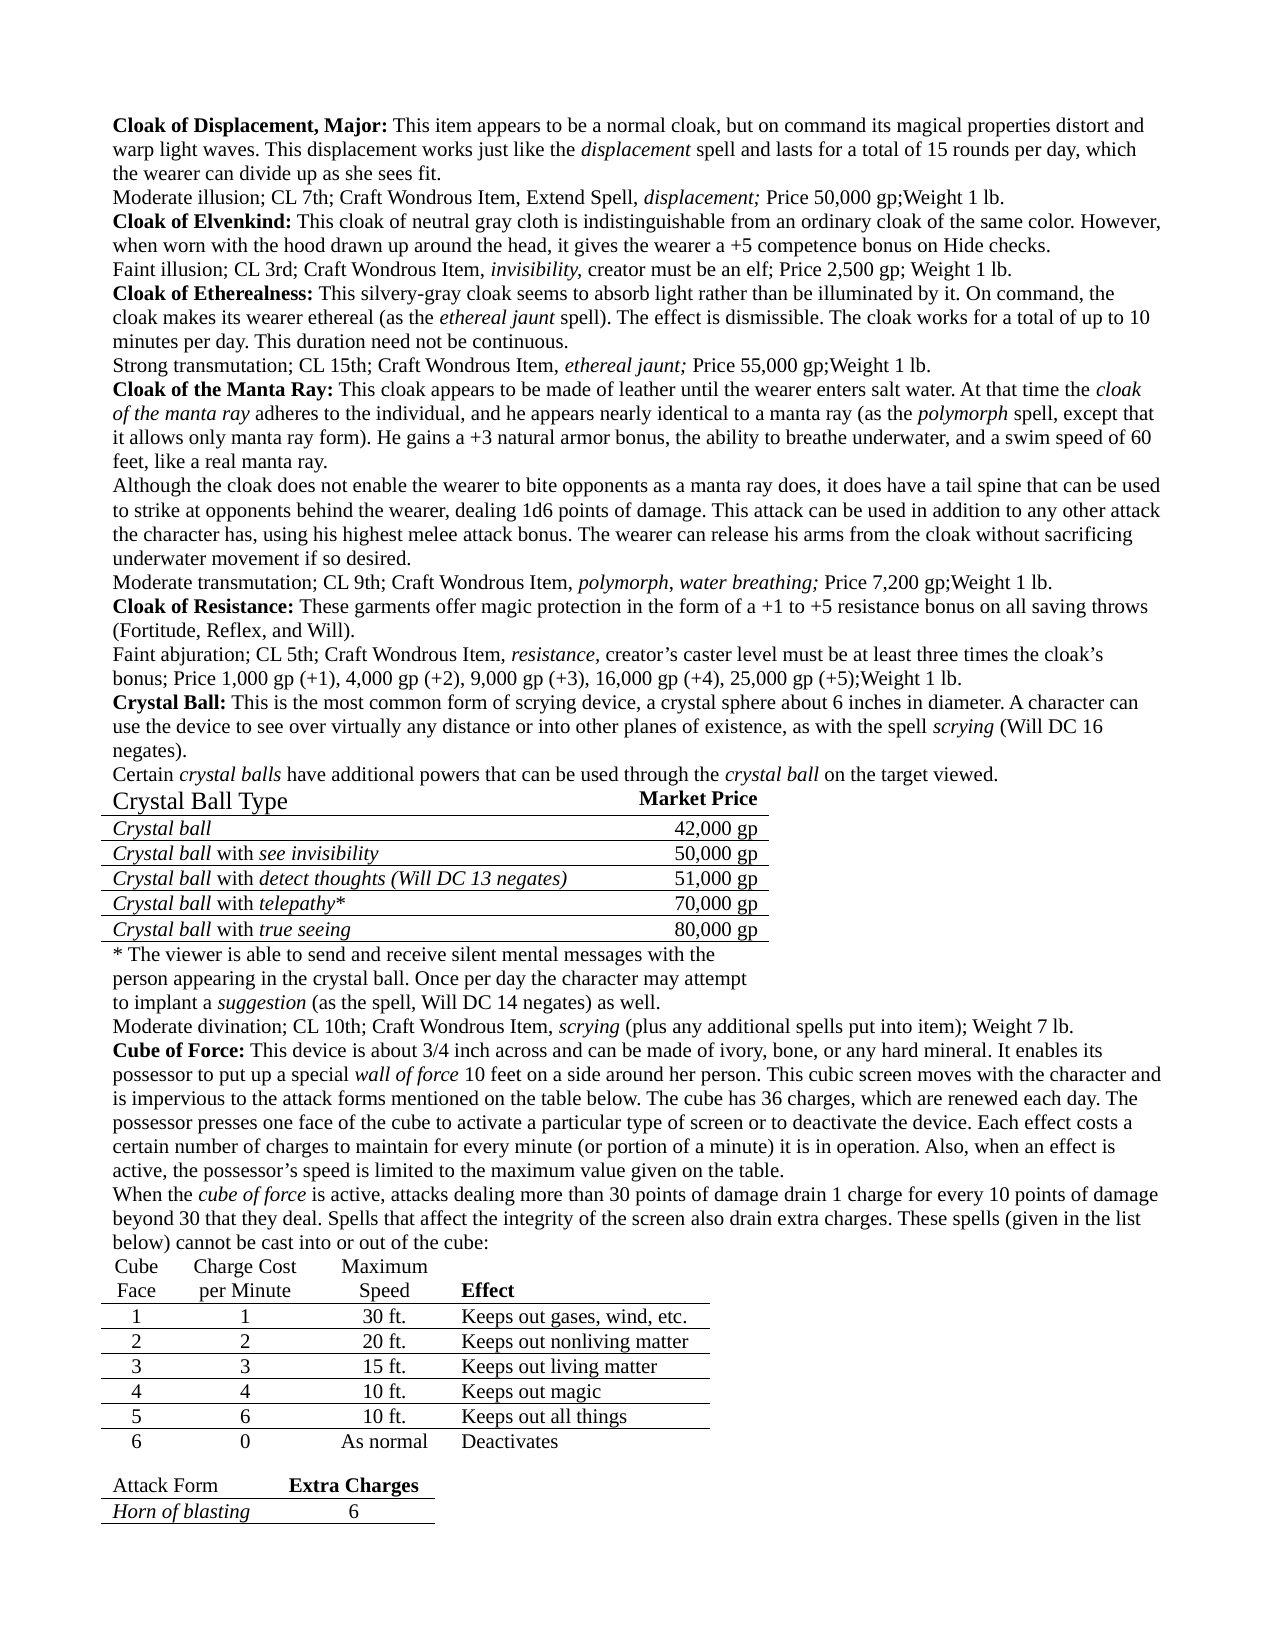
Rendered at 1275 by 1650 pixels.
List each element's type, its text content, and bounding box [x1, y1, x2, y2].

text Although the cloak does not enable the wearer to bite opponents as a manta ray does, it does have a tail spine that can be used to strike at opponents behind the wearer, dealing 1d6 points of damage. This attack can be used in addition to any other attack the character has, using his highest melee attack bonus. The wearer can release his arms from the cloak without sacrificing underwater movement if so desired. [112, 473, 1162, 570]
table_cell Keeps out gases, wind, etc. [450, 1304, 710, 1328]
table_cell 6 [171, 1404, 319, 1428]
table_cell Crystal ball with see invisibility [101, 841, 590, 865]
text Faint illusion; CL 3rd; Craft Wondrous Item, invisibility, creator must be an elf; Price 2,500 gp; Weight 1 lb. [112, 257, 1162, 281]
table_cell 70,000 gp [590, 891, 769, 915]
table_header Crystal Ball Type [101, 786, 590, 815]
text Cloak of the Manta Ray: This cloak appears to be made of leather until the wearer enters salt water. At that time the cloak of the manta ray adheres to the individual, and he appears nearly identical to a manta ray (as the polymorph spell, except that it allows only manta ray form). He gains a +3 natural armor bonus, the ability to breathe underwater, and a swim speed of 60 feet, like a real manta ray. [112, 377, 1162, 473]
table_cell 4 [171, 1379, 319, 1403]
text Cube of Force: This device is about 3/4 inch across and can be made of ivory, bone, or any hard mineral. It enables its possessor to put up a special wall of force 10 feet on a side around her person. This cubic screen moves with the character and is impervious to the attack forms mentioned on the table below. The cube has 36 charges, which are renewed each day. The possessor presses one face of the cube to activate a particular type of screen or to deactivate the device. Each effect costs a certain number of charges to maintain for every minute (or portion of a minute) it is in operation. Also, when an effect is active, the possessor’s speed is limited to the maximum value given on the table. [112, 1038, 1162, 1182]
table_cell 51,000 gp [590, 866, 769, 890]
text Strong transmutation; CL 15th; Craft Wondrous Item, ethereal jaunt; Price 55,000 gp;Weight 1 lb. [112, 353, 1162, 377]
table_cell 2 [101, 1329, 171, 1353]
table_cell 2 [171, 1329, 319, 1353]
text Moderate illusion; CL 7th; Craft Wondrous Item, Extend Spell, displacement; Price 50,000 gp;Weight 1 lb. [112, 185, 1162, 209]
table_cell 15 ft. [319, 1354, 450, 1378]
table_cell Crystal ball with detect thoughts (Will DC 13 negates) [101, 866, 590, 890]
text When the cube of force is active, attacks dealing more than 30 points of damage drain 1 charge for every 10 points of damage beyond 30 that they deal. Spells that affect the integrity of the screen also drain extra charges. These spells (given in the list below) cannot be cast into or out of the cube: [112, 1182, 1162, 1254]
table_header Attack Form [101, 1474, 272, 1497]
text Cloak of Elvenkind: This cloak of neutral gray cloth is indistinguishable from an ordinary cloak of the same color. However, when worn with the hood drawn up around the head, it gives the wearer a +5 competence bonus on Hide checks. [112, 209, 1162, 257]
table_cell 1 [101, 1304, 171, 1328]
text Crystal Ball: This is the most common form of scrying device, a crystal sphere about 6 inches in diameter. A character can use the device to see over virtually any distance or into other planes of existence, as with the spell scrying (Will DC 16 negates). [112, 690, 1162, 762]
table_header Maximum Speed [319, 1254, 450, 1302]
table_cell Crystal ball [101, 816, 590, 840]
table_header Charge Cost per Minute [171, 1254, 319, 1302]
table_cell 6 [272, 1499, 435, 1523]
text Moderate transmutation; CL 9th; Craft Wondrous Item, polymorph, water breathing; Price 7,200 gp;Weight 1 lb. [112, 570, 1162, 594]
text Certain crystal balls have additional powers that can be used through the crystal ball on the target viewed. [112, 762, 1162, 786]
text Moderate divination; CL 10th; Craft Wondrous Item, scrying (plus any additional spells put into item); Weight 7 lb. [112, 1014, 1162, 1038]
table_cell 6 [101, 1429, 171, 1453]
text Cloak of Etherealness: This silvery-gray cloak seems to absorb light rather than be illuminated by it. On command, the cloak makes its wearer ethereal (as the ethereal jaunt spell). The effect is dismissible. The cloak works for a total of up to 10 minutes per day. This duration need not be continuous. [112, 281, 1162, 353]
table_cell 5 [101, 1404, 171, 1428]
table_cell 20 ft. [319, 1329, 450, 1353]
table_cell Horn of blasting [101, 1499, 272, 1523]
table_cell Crystal ball with telepathy* [101, 891, 590, 915]
table_cell 3 [101, 1354, 171, 1378]
text Cloak of Displacement, Major: This item appears to be a normal cloak, but on command its magical properties distort and warp light waves. This displacement works just like the displacement spell and lasts for a total of 15 rounds per day, which the wearer can divide up as she sees fit. [112, 112, 1162, 185]
table_cell Keeps out magic [450, 1379, 710, 1403]
table_header Market Price [590, 786, 769, 815]
text Cloak of Resistance: These garments offer magic protection in the form of a +1 to +5 resistance bonus on all saving throws (Fortitude, Reflex, and Will). [112, 594, 1162, 642]
table_cell 42,000 gp [590, 816, 769, 840]
table_cell Keeps out living matter [450, 1354, 710, 1378]
table_cell Crystal ball with true seeing [101, 916, 590, 941]
table_cell 3 [171, 1354, 319, 1378]
text Faint abjuration; CL 5th; Craft Wondrous Item, resistance, creator’s caster level must be at least three times the cloak’s bonus; Price 1,000 gp (+1), 4,000 gp (+2), 9,000 gp (+3), 16,000 gp (+4), 25,000 gp (+5);Weight 1 lb. [112, 642, 1162, 690]
table_cell 10 ft. [319, 1404, 450, 1428]
table_cell 10 ft. [319, 1379, 450, 1403]
table_cell Keeps out nonliving matter [450, 1329, 710, 1353]
table_cell 0 [171, 1429, 319, 1453]
table_cell * The viewer is able to send and receive silent mental messages with the person appearing in the crystal ball. Once per day the character may attempt to implant a suggestion (as the spell, Will DC 14 negates) as well. [101, 942, 769, 1014]
table_cell 4 [101, 1379, 171, 1403]
table_header Extra Charges [272, 1474, 435, 1497]
table_cell 80,000 gp [590, 916, 769, 941]
table_cell Deactivates [450, 1429, 710, 1453]
table_cell Keeps out all things [450, 1404, 710, 1428]
table_header Effect [450, 1254, 710, 1302]
table_cell 50,000 gp [590, 841, 769, 865]
table_cell As normal [319, 1429, 450, 1453]
table_header Cube Face [101, 1254, 171, 1302]
table_cell 1 [171, 1304, 319, 1328]
table_cell 30 ft. [319, 1304, 450, 1328]
